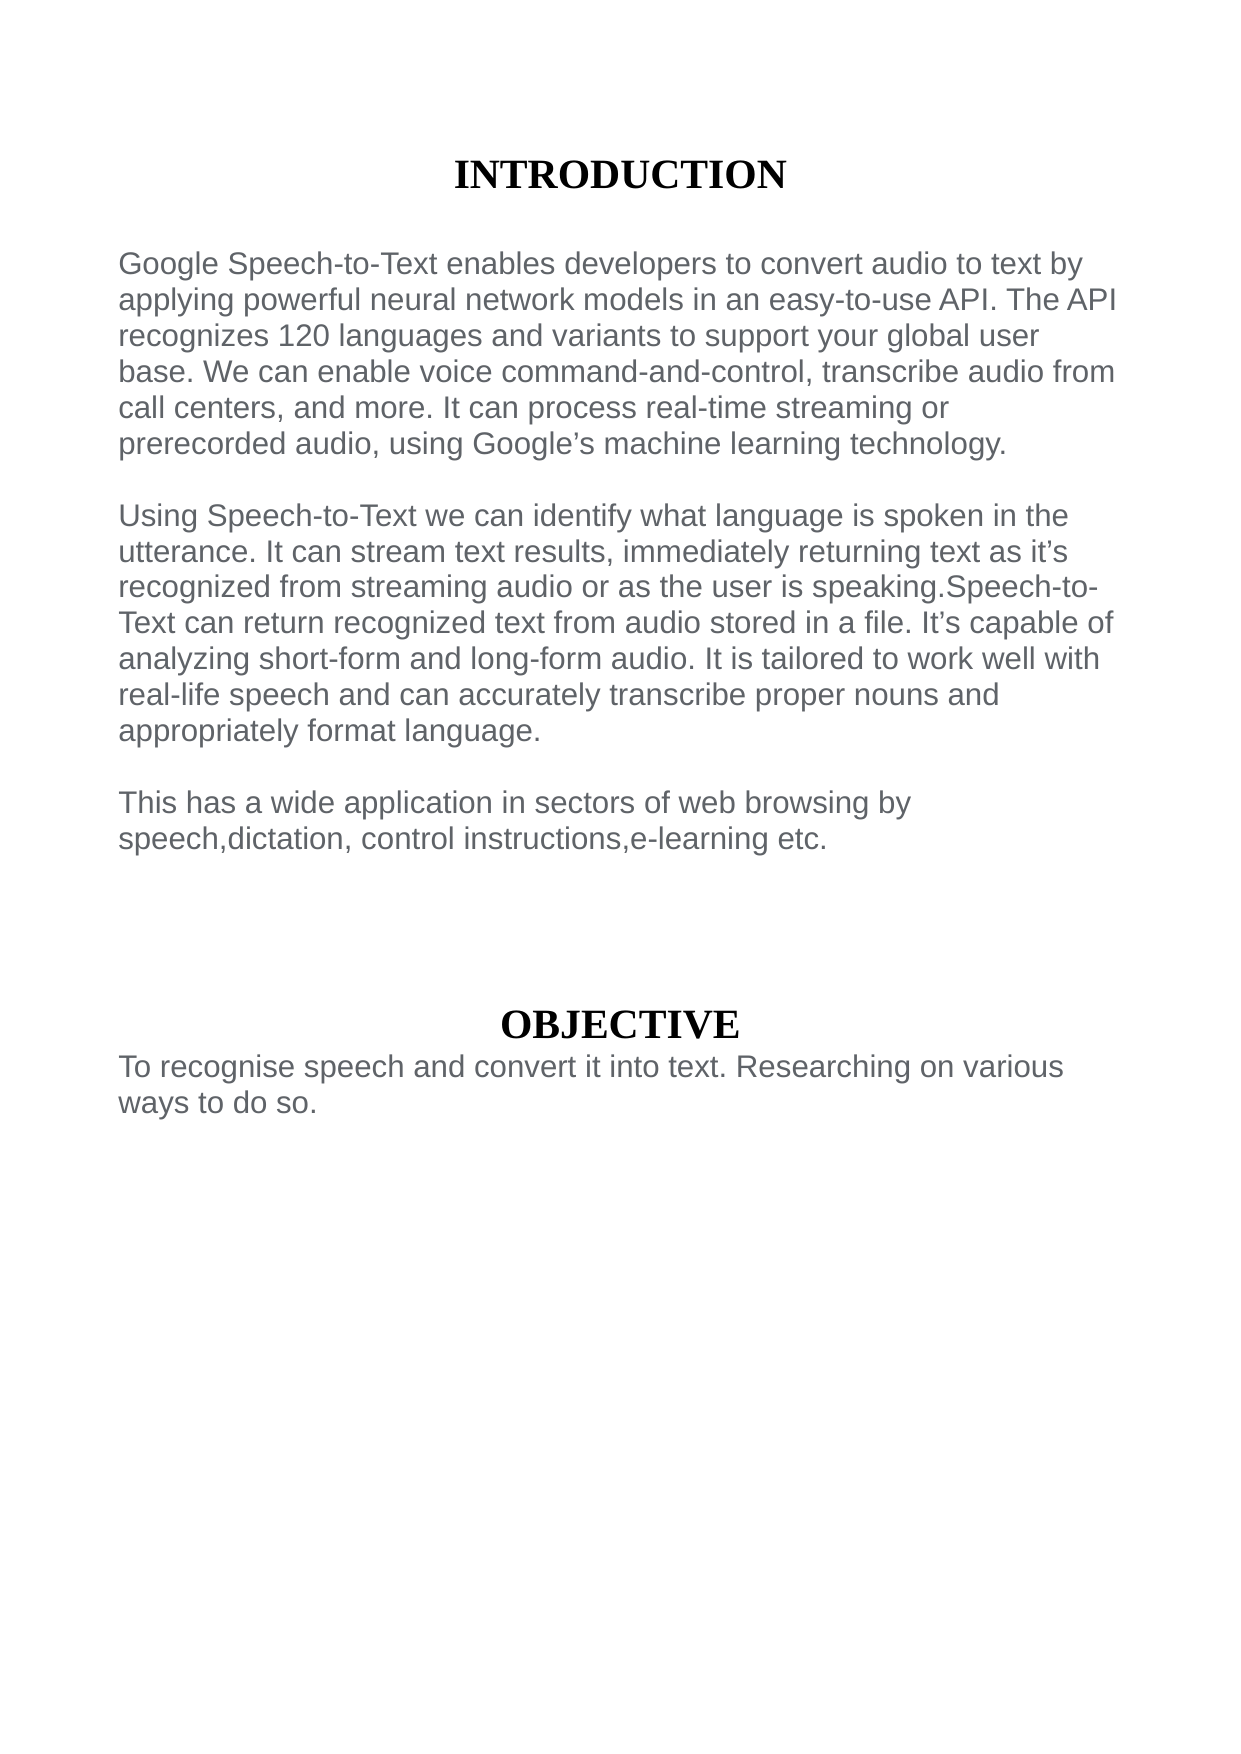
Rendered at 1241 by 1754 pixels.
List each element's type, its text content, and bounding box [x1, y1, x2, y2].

text INTRODUCTION [118, 149, 1122, 197]
text Using Speech-to-Text we can identify what language is spoken in the utterance. It can stream text results, immediately returning text as it’s recognized from streaming audio or as the user is speaking.Speech-to-Text can return recognized text from audio stored in a file. It’s capable of analyzing short-form and long-form audio. It is tailored to work well with real-life speech and can accurately transcribe proper nouns and appropriately format language. [118, 497, 1122, 748]
text Google Speech-to-Text enables developers to convert audio to text by applying powerful neural network models in an easy-to-use API. The API recognizes 120 languages and variants to support your global user base. We can enable voice command-and-control, transcribe audio from call centers, and more. It can process real-time streaming or prerecorded audio, using Google’s machine learning technology. [118, 245, 1122, 461]
text OBJECTIVE [118, 1000, 1122, 1048]
text To recognise speech and convert it into text. Researching on various ways to do so. [118, 1048, 1122, 1119]
text This has a wide application in sectors of web browsing by speech,dictation, control instructions,e-learning etc. [118, 784, 1122, 856]
